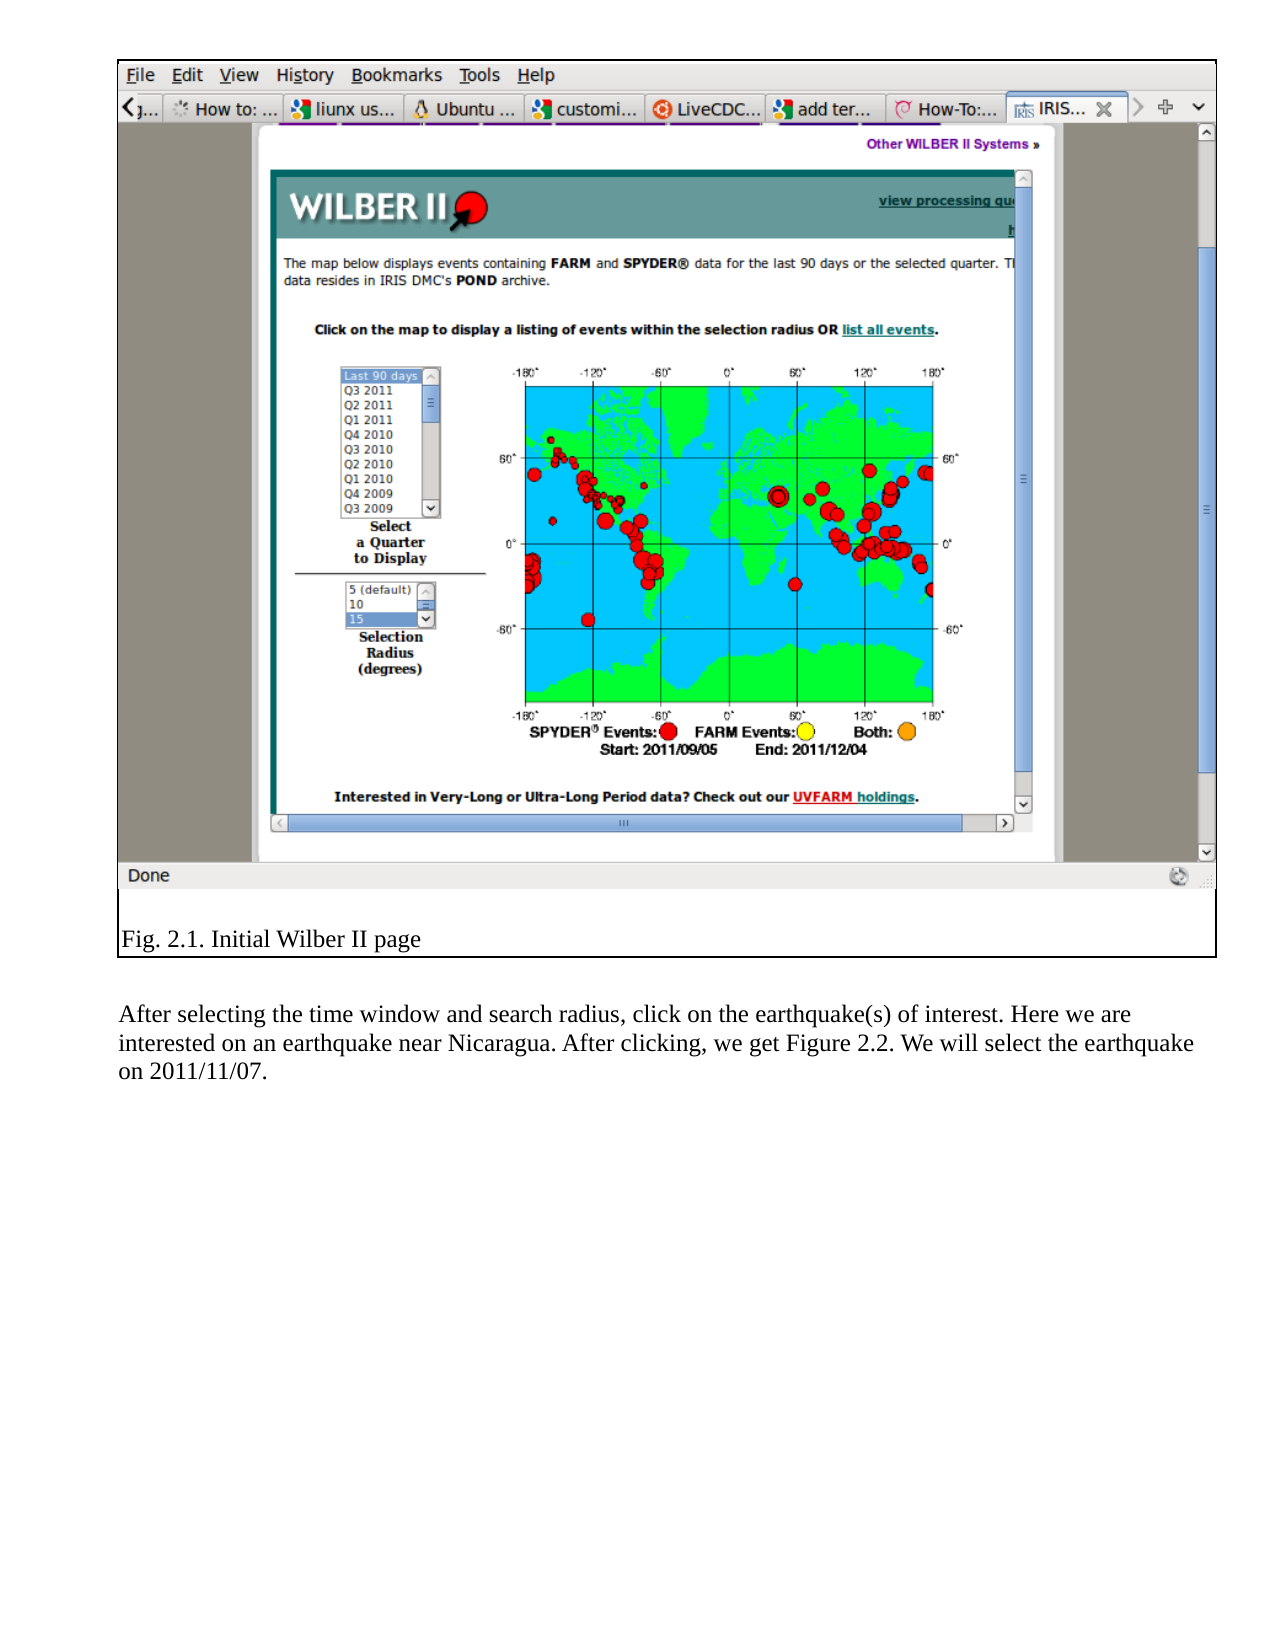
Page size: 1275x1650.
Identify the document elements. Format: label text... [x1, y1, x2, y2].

table_cell Fig. 2.1. Initial Wilber II page [119, 921, 1215, 956]
picture [118, 64, 1216, 889]
text After selecting the time window and search radius, click on the earthquake(s) of interest. Here we are interested on an earthquake near Nicaragua. After clicking, we get Figure 2.2. We will select the earthquake on 2011/11/07. [118, 999, 1216, 1085]
table_header [119, 889, 1215, 921]
